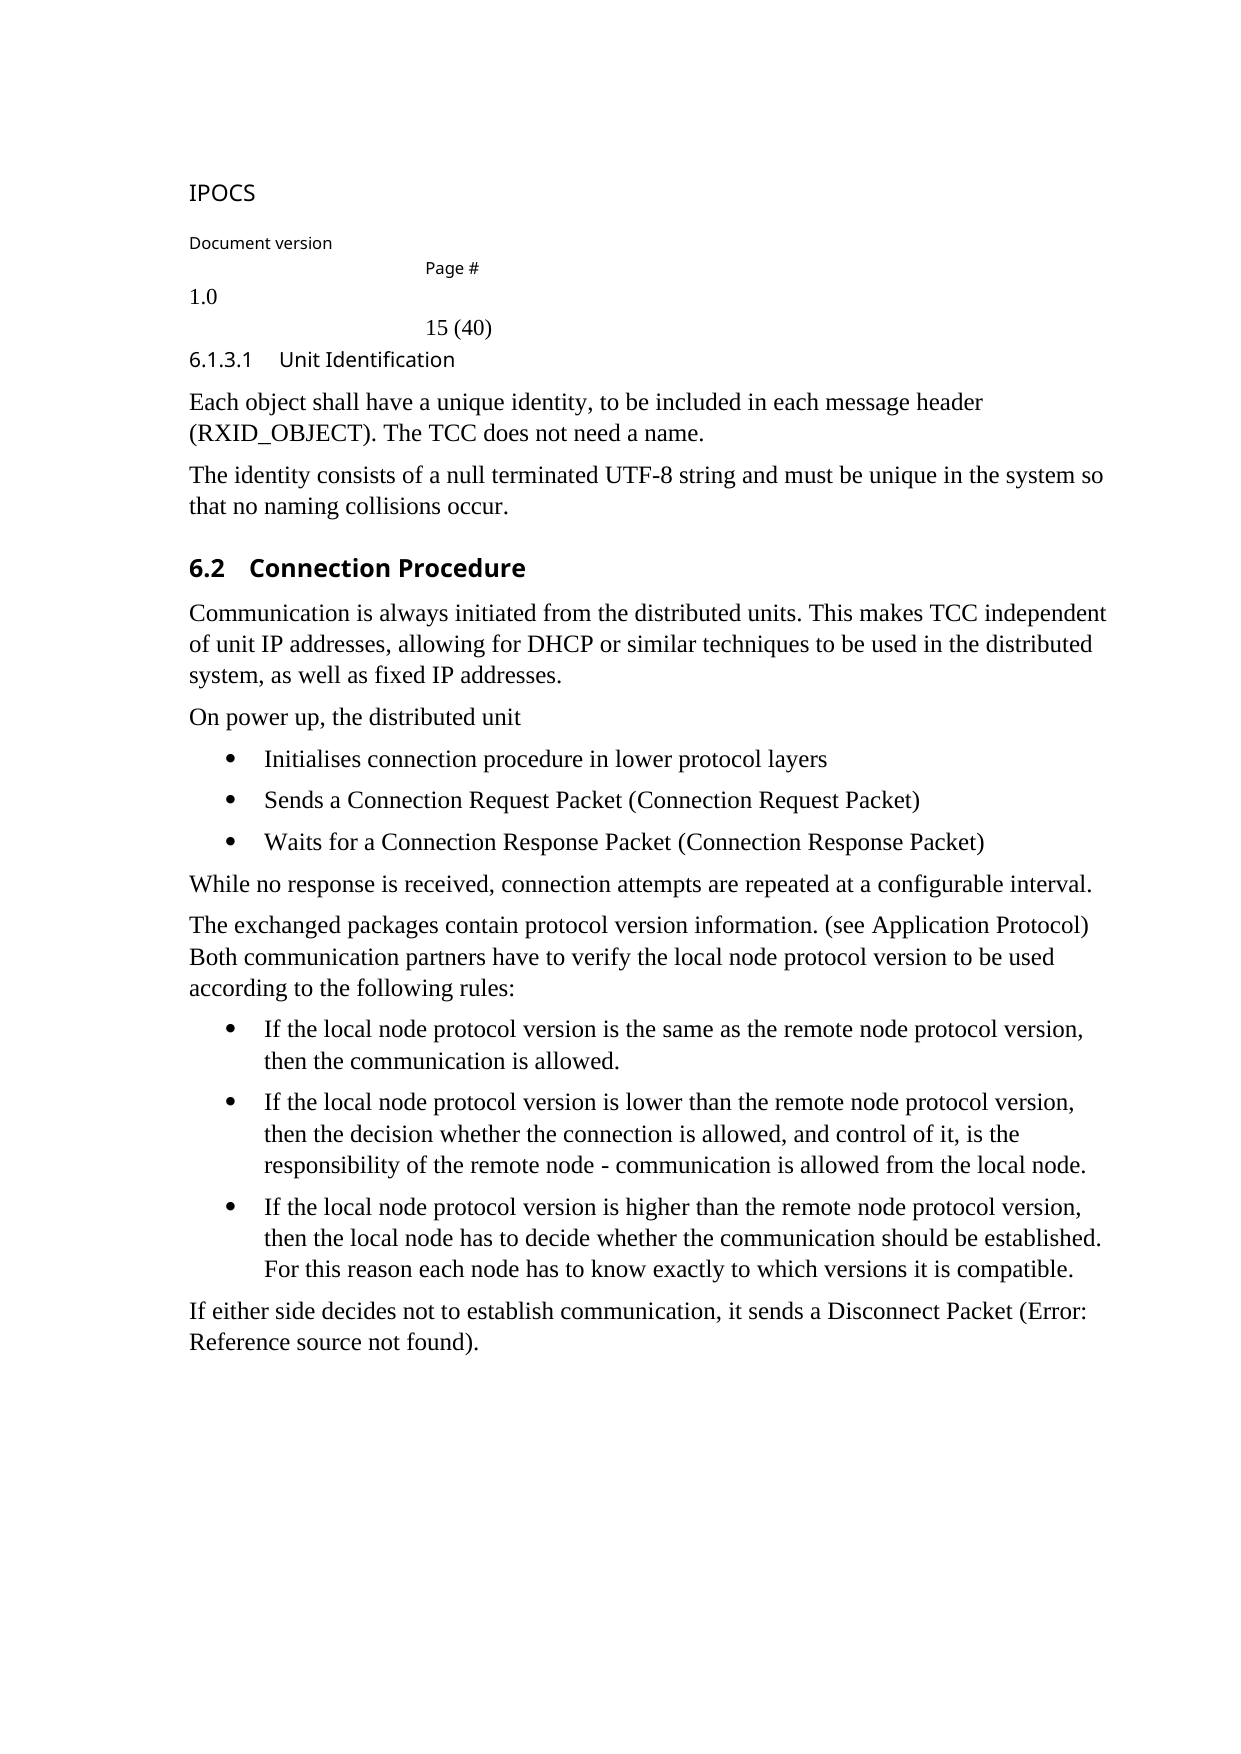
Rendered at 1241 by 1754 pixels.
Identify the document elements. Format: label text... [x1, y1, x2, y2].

list If the local node protocol version is higher than the remote node protocol version, then the local node has to decide whether the communication should be established. For this reason each node has to know exactly to which versions it is compatible. [226, 1189, 1122, 1283]
text While no response is received, connection attempts are repeated at a configurable interval. [189, 866, 1122, 897]
list Initialises connection procedure in lower protocol layers [226, 741, 1122, 772]
text The exchanged packages contain protocol version information. (see 4.1) Both communication partners have to verify the local node protocol version to be used according to the following rules: [189, 908, 1122, 1002]
list If the local node protocol version is lower than the remote node protocol version, then the decision whether the connection is allowed, and control of it, is the responsibility of the remote node ‑ communication is allowed from the local node. [226, 1085, 1122, 1179]
text On power up, the distributed unit [189, 699, 1122, 731]
text The identity consists of a null terminated UTF-8 string and must be unique in the system so that no naming collisions occur. [189, 457, 1122, 520]
list If the local node protocol version is the same as the remote node protocol version, then the communication is allowed. [226, 1012, 1122, 1074]
list Waits for a Connection Response Packet (7.2.2) [226, 824, 1122, 856]
text If either side decides not to establish communication, it sends a Disconnect Packet (7.2.3). [189, 1293, 1122, 1356]
subtitle Connection Procedure [189, 551, 1122, 585]
text Each object shall have a unique identity, to be included in each message header (RXID_OBJECT). The TCC does not need a name. [189, 384, 1122, 447]
list Sends a Connection Request Packet (7.2.1) [226, 783, 1122, 814]
subtitle Unit Identification [189, 343, 1122, 374]
text Communication is always initiated from the distributed units. This makes TCC independent of unit IP addresses, allowing for DHCP or similar techniques to be used in the distributed system, as well as fixed IP addresses. [189, 595, 1122, 689]
